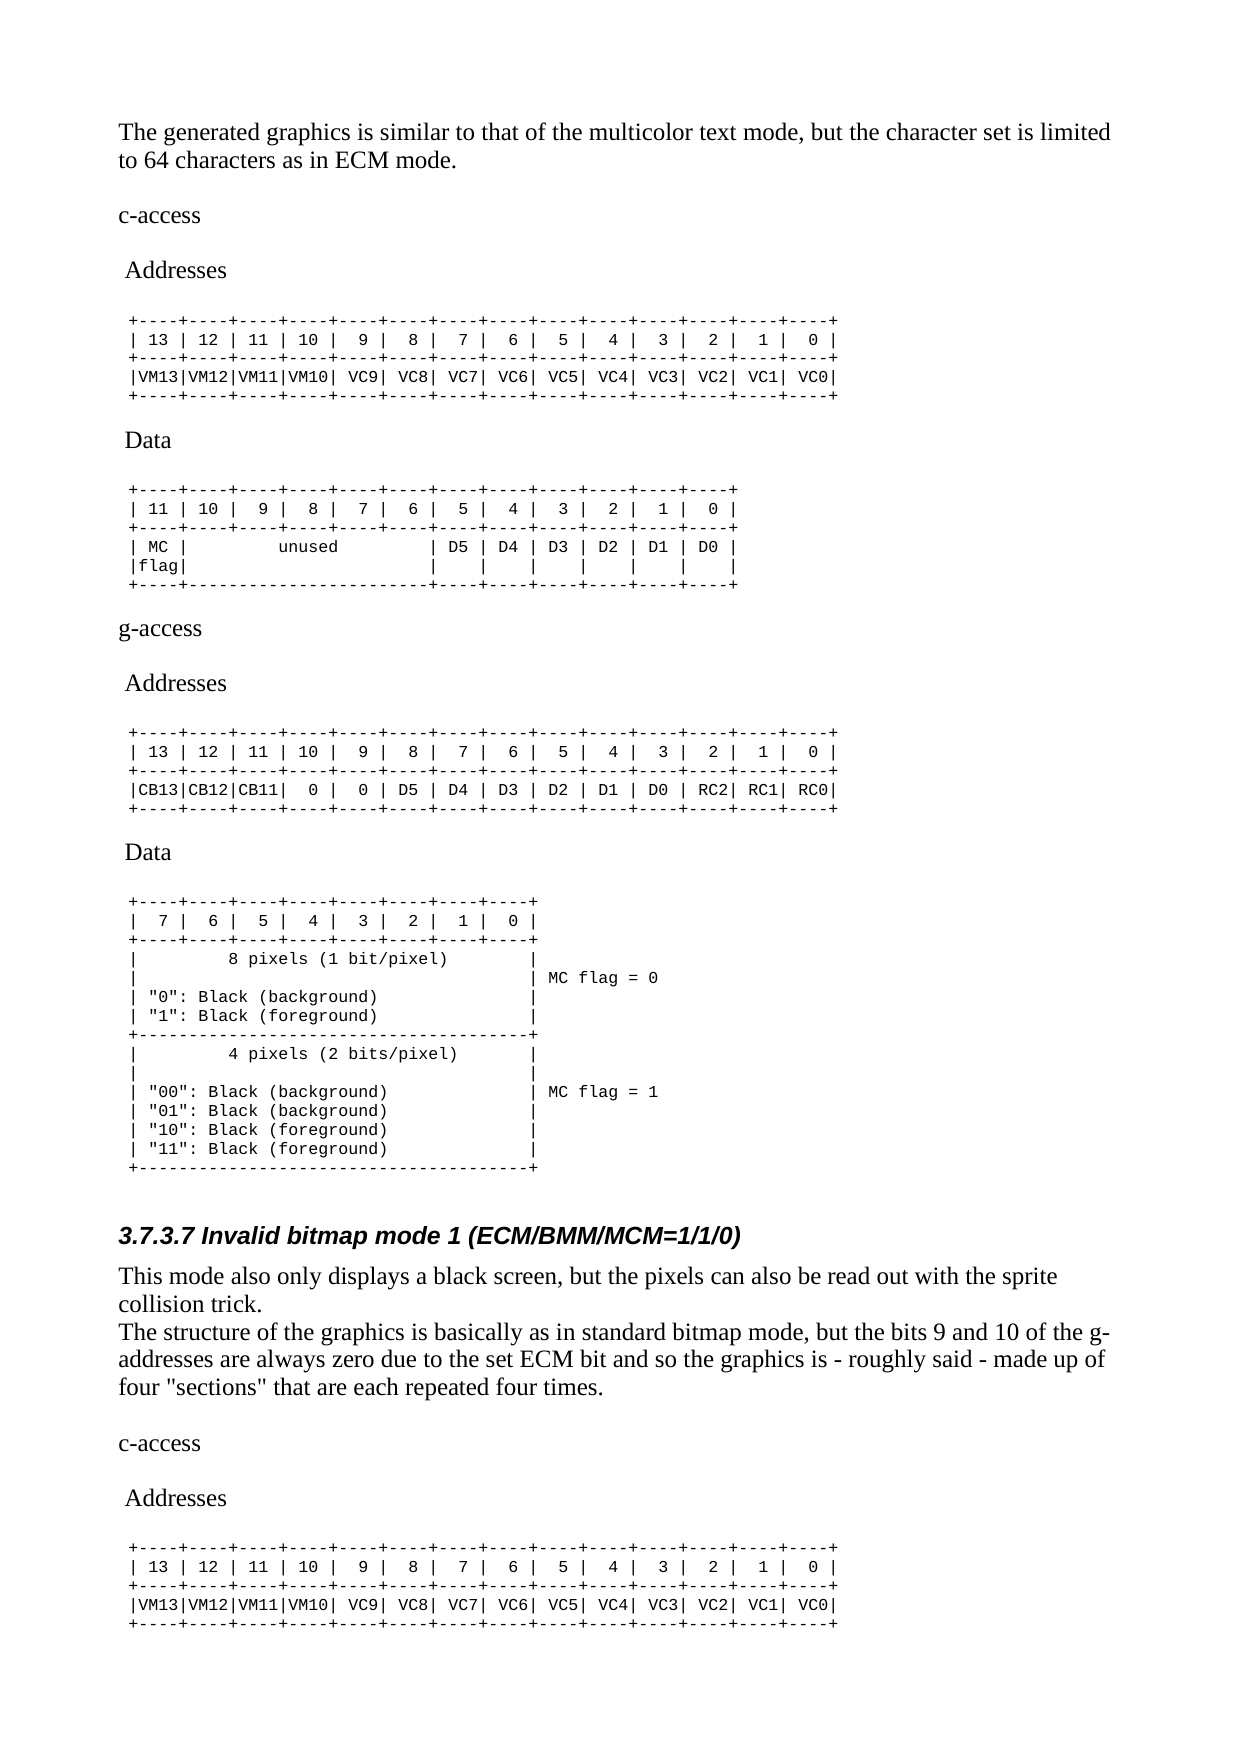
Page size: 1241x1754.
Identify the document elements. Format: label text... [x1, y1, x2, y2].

text Addresses [118, 669, 1122, 697]
text +----+----+----+----+----+----+----+----+----+----+----+----+----+----+ [118, 350, 1122, 369]
text | "10": Black (foreground) | [118, 1121, 1122, 1140]
text +----+------------------------+----+----+----+----+----+----+ [118, 576, 1122, 595]
text +----+----+----+----+----+----+----+----+ [118, 894, 1122, 913]
text | "11": Black (foreground) | [118, 1140, 1122, 1159]
text +----+----+----+----+----+----+----+----+ [118, 932, 1122, 951]
text | 13 | 12 | 11 | 10 | 9 | 8 | 7 | 6 | 5 | 4 | 3 | 2 | 1 | 0 | [118, 331, 1122, 350]
text +----+----+----+----+----+----+----+----+----+----+----+----+ [118, 519, 1122, 538]
subtitle Invalid bitmap mode 1 (ECM/BMM/MCM=1/1/0) [118, 1222, 1122, 1250]
text | | [118, 1064, 1122, 1083]
text |VM13|VM12|VM11|VM10| VC9| VC8| VC7| VC6| VC5| VC4| VC3| VC2| VC1| VC0| [118, 369, 1122, 388]
text | "01": Black (background) | [118, 1102, 1122, 1121]
text +---------------------------------------+ [118, 1159, 1122, 1178]
text g-access [118, 614, 1122, 642]
text | 8 pixels (1 bit/pixel) | [118, 951, 1122, 970]
text Addresses [118, 1484, 1122, 1512]
text | MC | unused | D5 | D4 | D3 | D2 | D1 | D0 | [118, 538, 1122, 557]
text Data [118, 838, 1122, 866]
text +----+----+----+----+----+----+----+----+----+----+----+----+----+----+ [118, 1615, 1122, 1634]
text | "00": Black (background) | MC flag = 1 [118, 1083, 1122, 1102]
text +----+----+----+----+----+----+----+----+----+----+----+----+----+----+ [118, 725, 1122, 744]
text |VM13|VM12|VM11|VM10| VC9| VC8| VC7| VC6| VC5| VC4| VC3| VC2| VC1| VC0| [118, 1596, 1122, 1615]
text +----+----+----+----+----+----+----+----+----+----+----+----+----+----+ [118, 388, 1122, 407]
text +----+----+----+----+----+----+----+----+----+----+----+----+ [118, 481, 1122, 500]
text +----+----+----+----+----+----+----+----+----+----+----+----+----+----+ [118, 1577, 1122, 1596]
text | 11 | 10 | 9 | 8 | 7 | 6 | 5 | 4 | 3 | 2 | 1 | 0 | [118, 500, 1122, 519]
text The generated graphics is similar to that of the multicolor text mode, but the character set is limited to 64 characters as in ECM mode. [118, 118, 1122, 173]
text | 13 | 12 | 11 | 10 | 9 | 8 | 7 | 6 | 5 | 4 | 3 | 2 | 1 | 0 | [118, 744, 1122, 763]
text +----+----+----+----+----+----+----+----+----+----+----+----+----+----+ [118, 1539, 1122, 1558]
text c-access [118, 1429, 1122, 1456]
text +----+----+----+----+----+----+----+----+----+----+----+----+----+----+ [118, 312, 1122, 331]
text |CB13|CB12|CB11| 0 | 0 | D5 | D4 | D3 | D2 | D1 | D0 | RC2| RC1| RC0| [118, 782, 1122, 801]
text This mode also only displays a black screen, but the pixels can also be read out with the sprite collision trick. [118, 1262, 1122, 1318]
text | 7 | 6 | 5 | 4 | 3 | 2 | 1 | 0 | [118, 913, 1122, 932]
text | 13 | 12 | 11 | 10 | 9 | 8 | 7 | 6 | 5 | 4 | 3 | 2 | 1 | 0 | [118, 1558, 1122, 1577]
text | "0": Black (background) | [118, 989, 1122, 1008]
text Addresses [118, 257, 1122, 284]
text The structure of the graphics is basically as in standard bitmap mode, but the bits 9 and 10 of the g-addresses are always zero due to the set ECM bit and so the graphics is - roughly said - made up of four "sections" that are each repeated four times. [118, 1318, 1122, 1401]
text Data [118, 426, 1122, 453]
text +----+----+----+----+----+----+----+----+----+----+----+----+----+----+ [118, 763, 1122, 782]
text | "1": Black (foreground) | [118, 1008, 1122, 1027]
text +----+----+----+----+----+----+----+----+----+----+----+----+----+----+ [118, 801, 1122, 819]
text +---------------------------------------+ [118, 1027, 1122, 1046]
text | | MC flag = 0 [118, 970, 1122, 989]
text | 4 pixels (2 bits/pixel) | [118, 1046, 1122, 1064]
text c-access [118, 201, 1122, 229]
text |flag| | | | | | | | [118, 557, 1122, 576]
